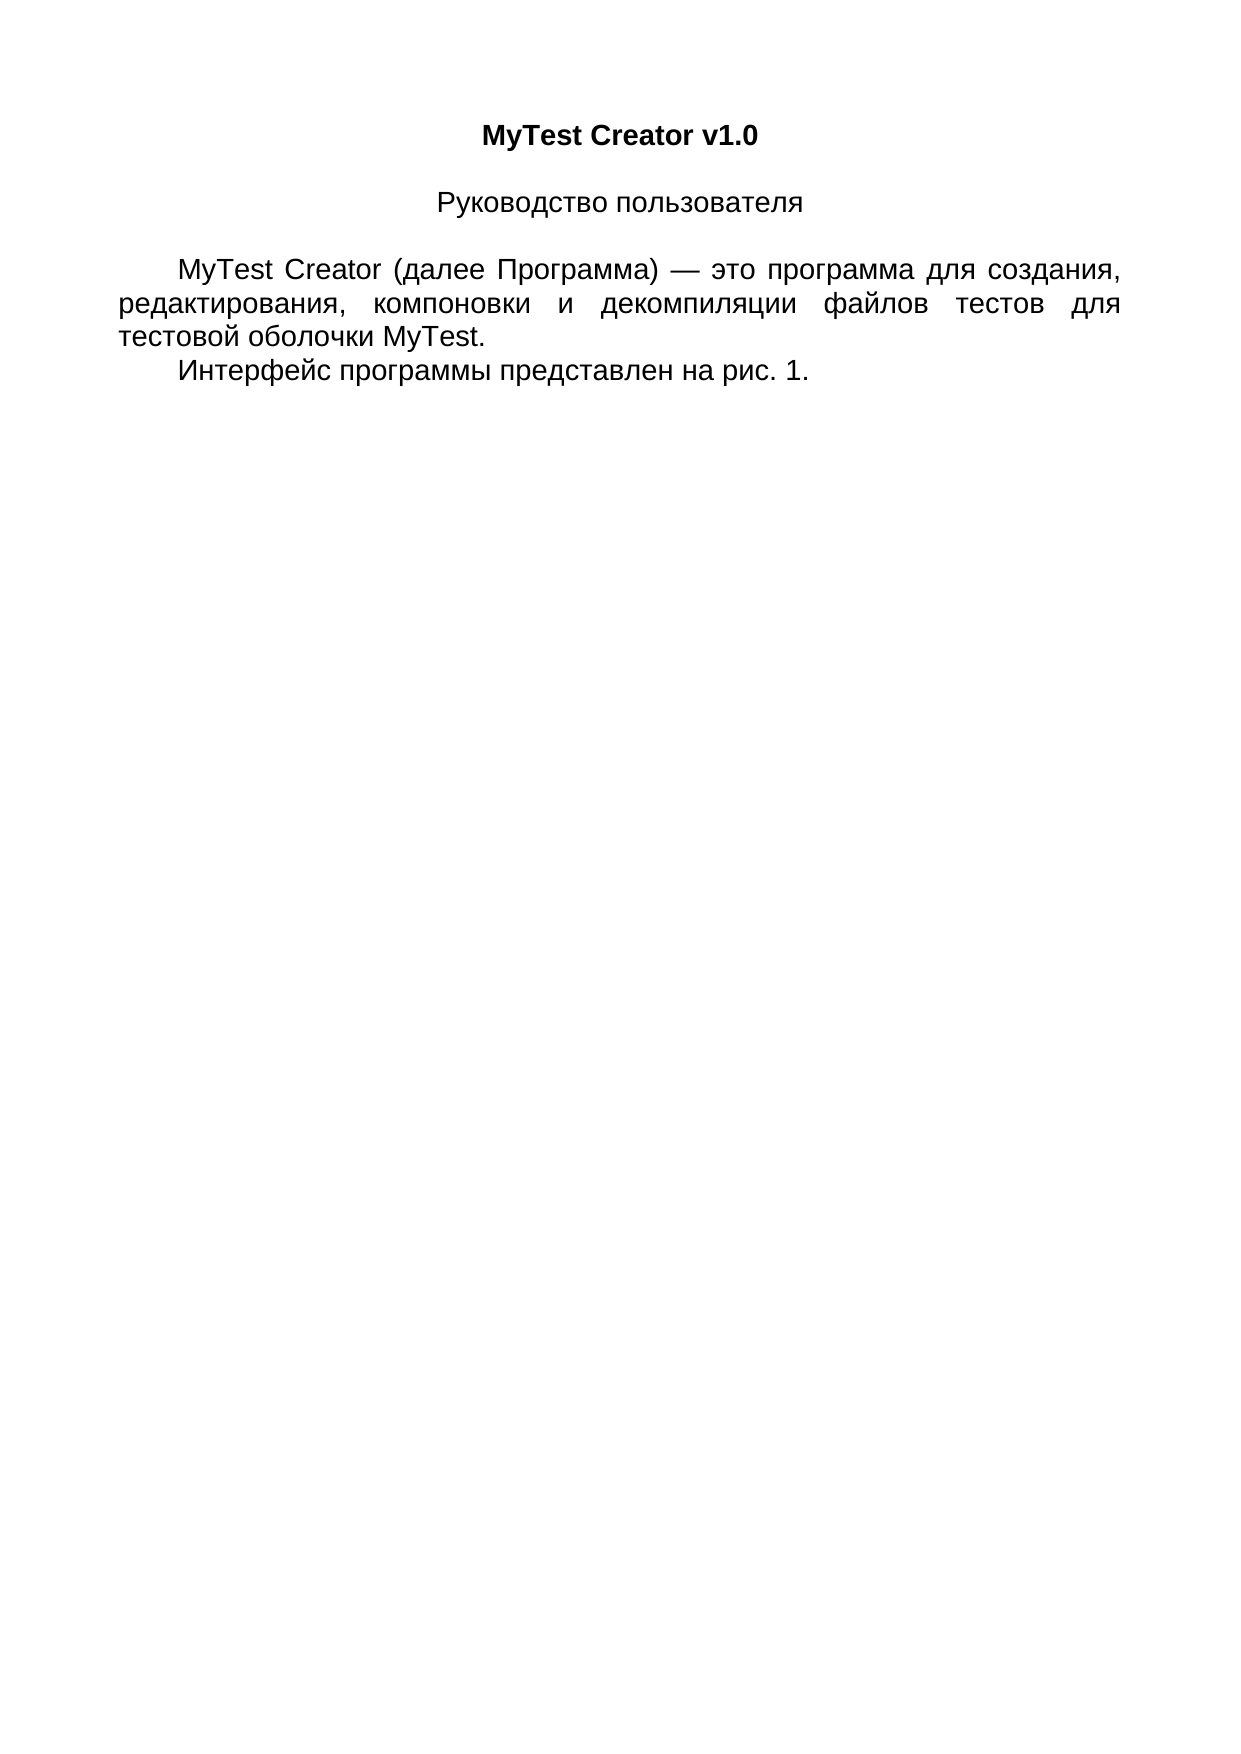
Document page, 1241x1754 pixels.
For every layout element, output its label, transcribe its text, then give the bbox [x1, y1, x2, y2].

text Интерфейс программы представлен на рис. 1. [118, 353, 1122, 386]
text MyTest Creator (далее Программа) — это программа для создания, редактирования, компоновки и декомпиляции файлов тестов для тестовой оболочки MyTest. [118, 252, 1122, 353]
text Руководство пользователя [118, 185, 1122, 219]
text MyTest Creator v1.0 [118, 118, 1122, 152]
